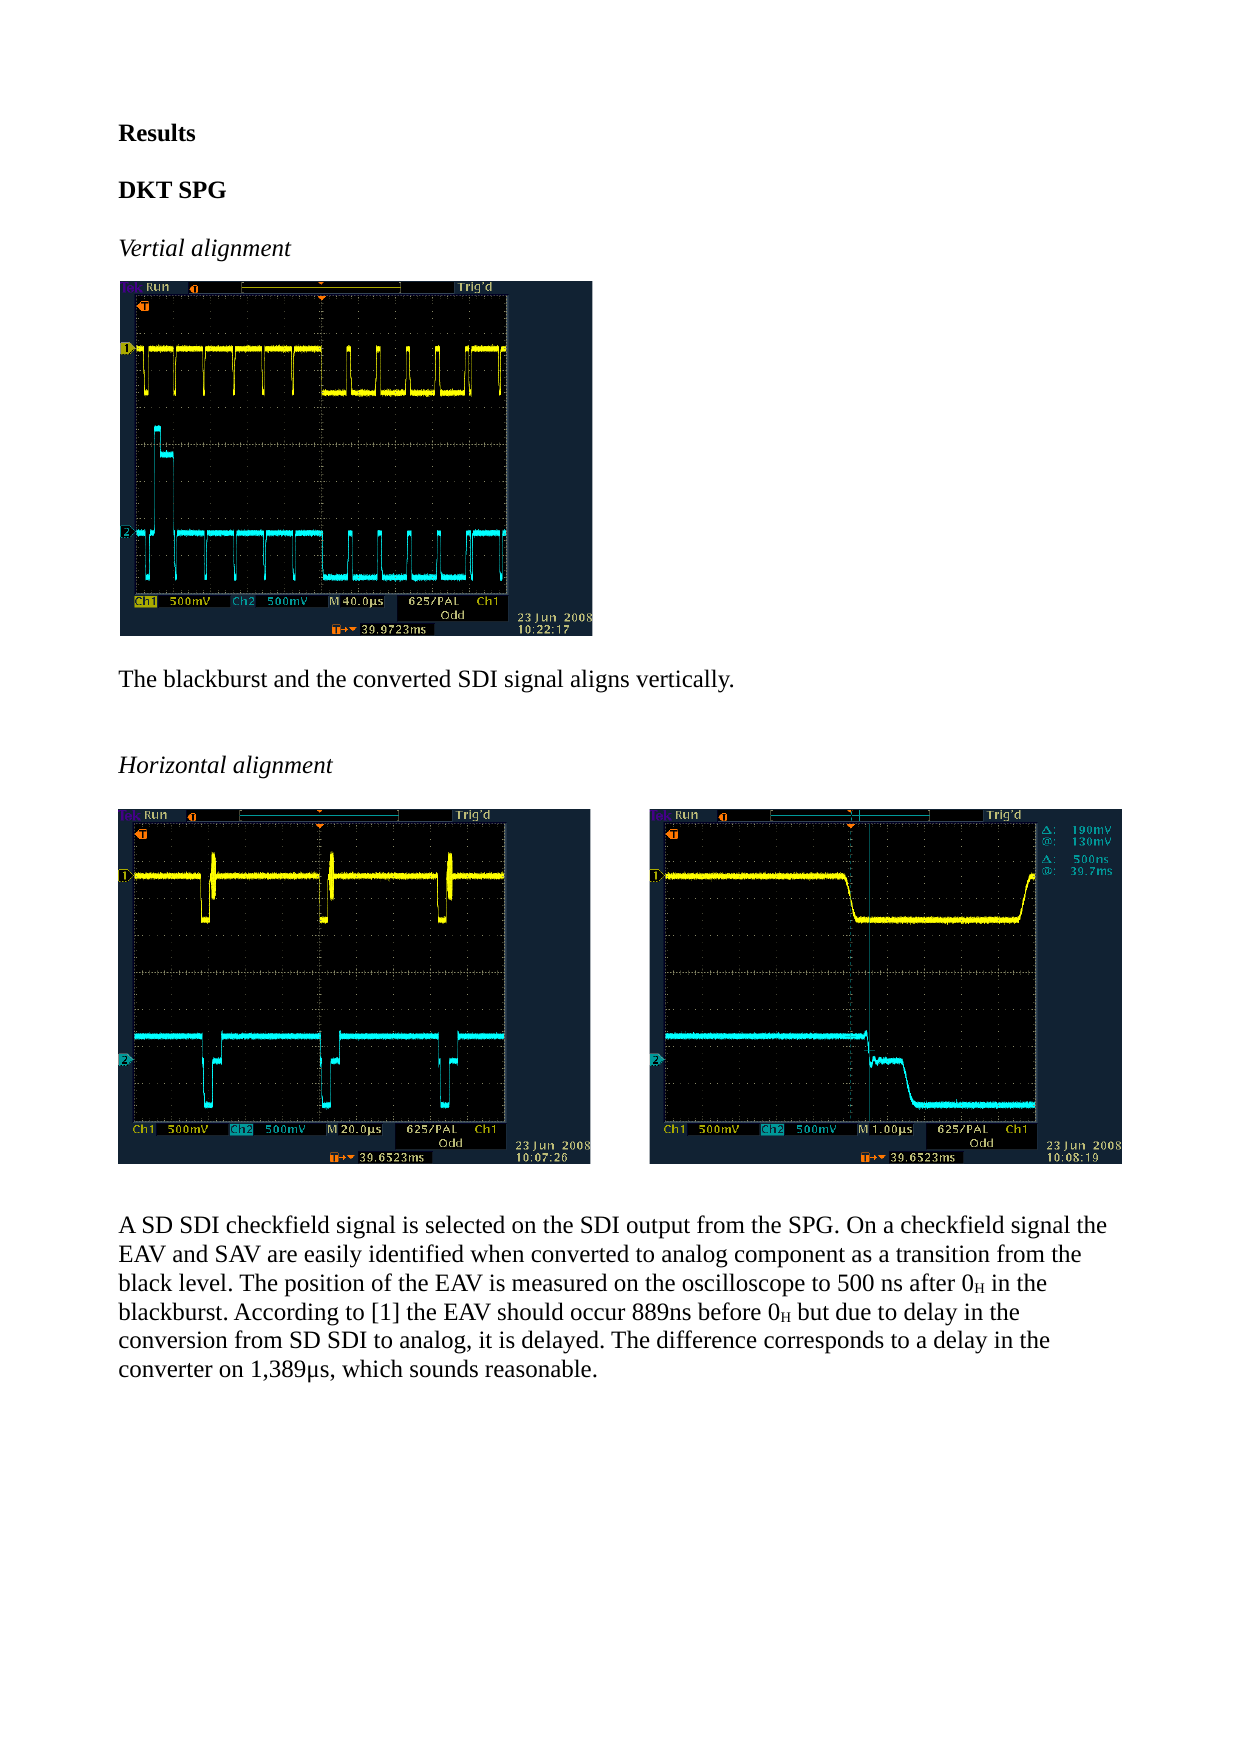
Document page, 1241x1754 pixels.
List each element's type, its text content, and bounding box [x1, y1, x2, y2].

text Vertial alignment [118, 233, 1122, 262]
text Results [118, 118, 1122, 147]
picture [120, 281, 593, 636]
text The blackburst and the converted SDI signal aligns vertically. [118, 664, 1122, 693]
text A SD SDI checkfield signal is selected on the SDI output from the SPG. On a checkfield signal the EAV and SAV are easily identified when converted to analog component as a transition from the black level. The position of the EAV is measured on the oscilloscope to 500 ns after 0H in the blackburst. According to [1] the EAV should occur 889ns before 0H but due to delay in the conversion from SD SDI to analog, it is delayed. The difference corresponds to a delay in the converter on 1,389μs, which sounds reasonable. [118, 1211, 1122, 1383]
text DKT SPG [118, 176, 1122, 204]
text Horizontal alignment [118, 751, 1122, 779]
picture [649, 809, 1122, 1164]
picture [118, 809, 591, 1164]
